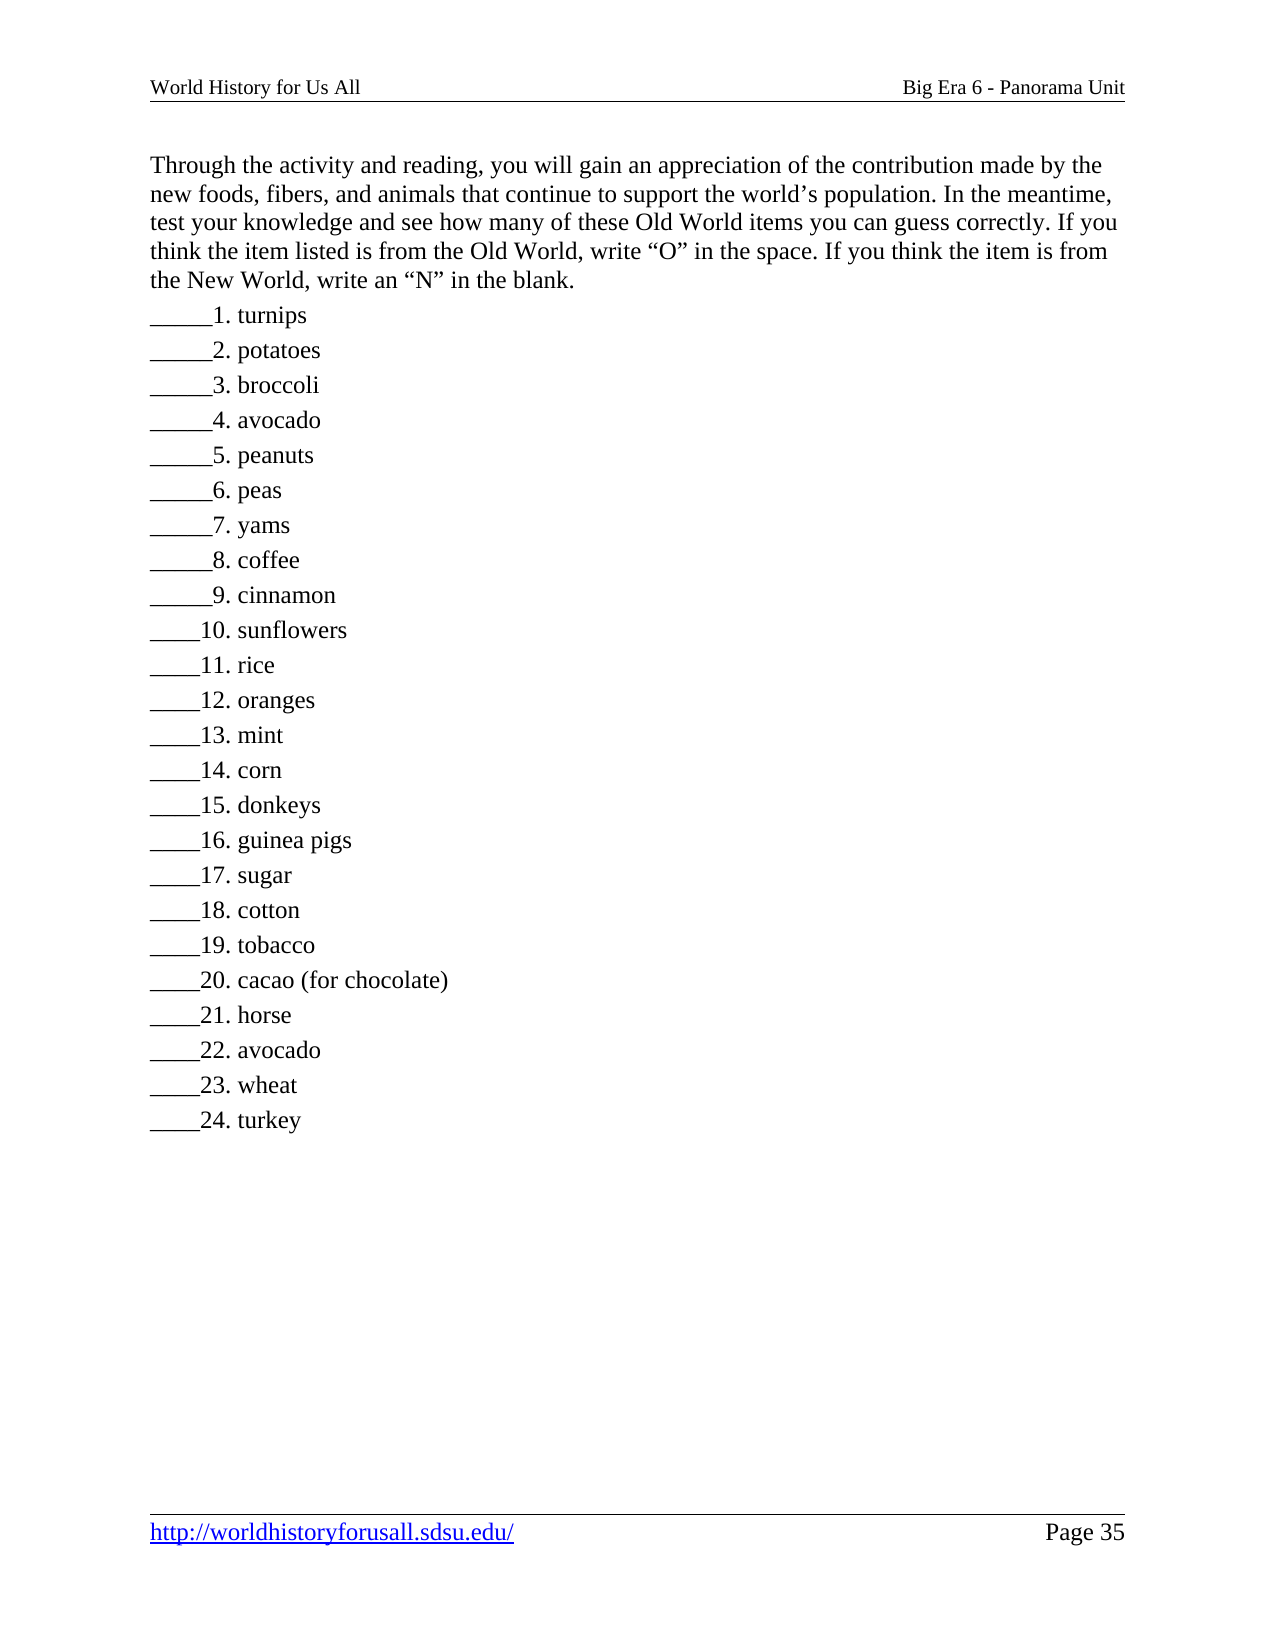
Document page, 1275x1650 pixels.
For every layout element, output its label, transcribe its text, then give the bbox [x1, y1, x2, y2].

text Through the activity and reading, you will gain an appreciation of the contribution made by the new foods, fibers, and animals that continue to support the world’s population. In the meantime, test your knowledge and see how many of these Old World items you can guess correctly. If you think the item listed is from the Old World, write “O” in the space. If you think the item is from the New World, write an “N” in the blank. [150, 150, 1125, 294]
text ____14. corn [150, 755, 1125, 784]
text ____23. wheat [150, 1070, 1125, 1099]
text ____15. donkeys [150, 790, 1125, 819]
text ____12. oranges [150, 685, 1125, 714]
text _____9. cinnamon [150, 580, 1125, 609]
text ____18. cotton [150, 895, 1125, 924]
text _____1. turnips [150, 300, 1125, 329]
text ____22. avocado [150, 1035, 1125, 1064]
text _____4. avocado [150, 405, 1125, 434]
text ____10. sunflowers [150, 615, 1125, 644]
text _____6. peas [150, 475, 1125, 504]
text ____19. tobacco [150, 930, 1125, 959]
text _____8. coffee [150, 545, 1125, 574]
text ____11. rice [150, 650, 1125, 679]
text ____24. turkey [150, 1105, 1125, 1134]
text ____20. cacao (for chocolate) [150, 965, 1125, 994]
text ____16. guinea pigs [150, 825, 1125, 854]
text ____13. mint [150, 720, 1125, 749]
text ____21. horse [150, 1000, 1125, 1029]
text _____2. potatoes [150, 335, 1125, 364]
text _____3. broccoli [150, 370, 1125, 399]
text ____17. sugar [150, 860, 1125, 889]
text _____7. yams [150, 510, 1125, 539]
text _____5. peanuts [150, 440, 1125, 469]
